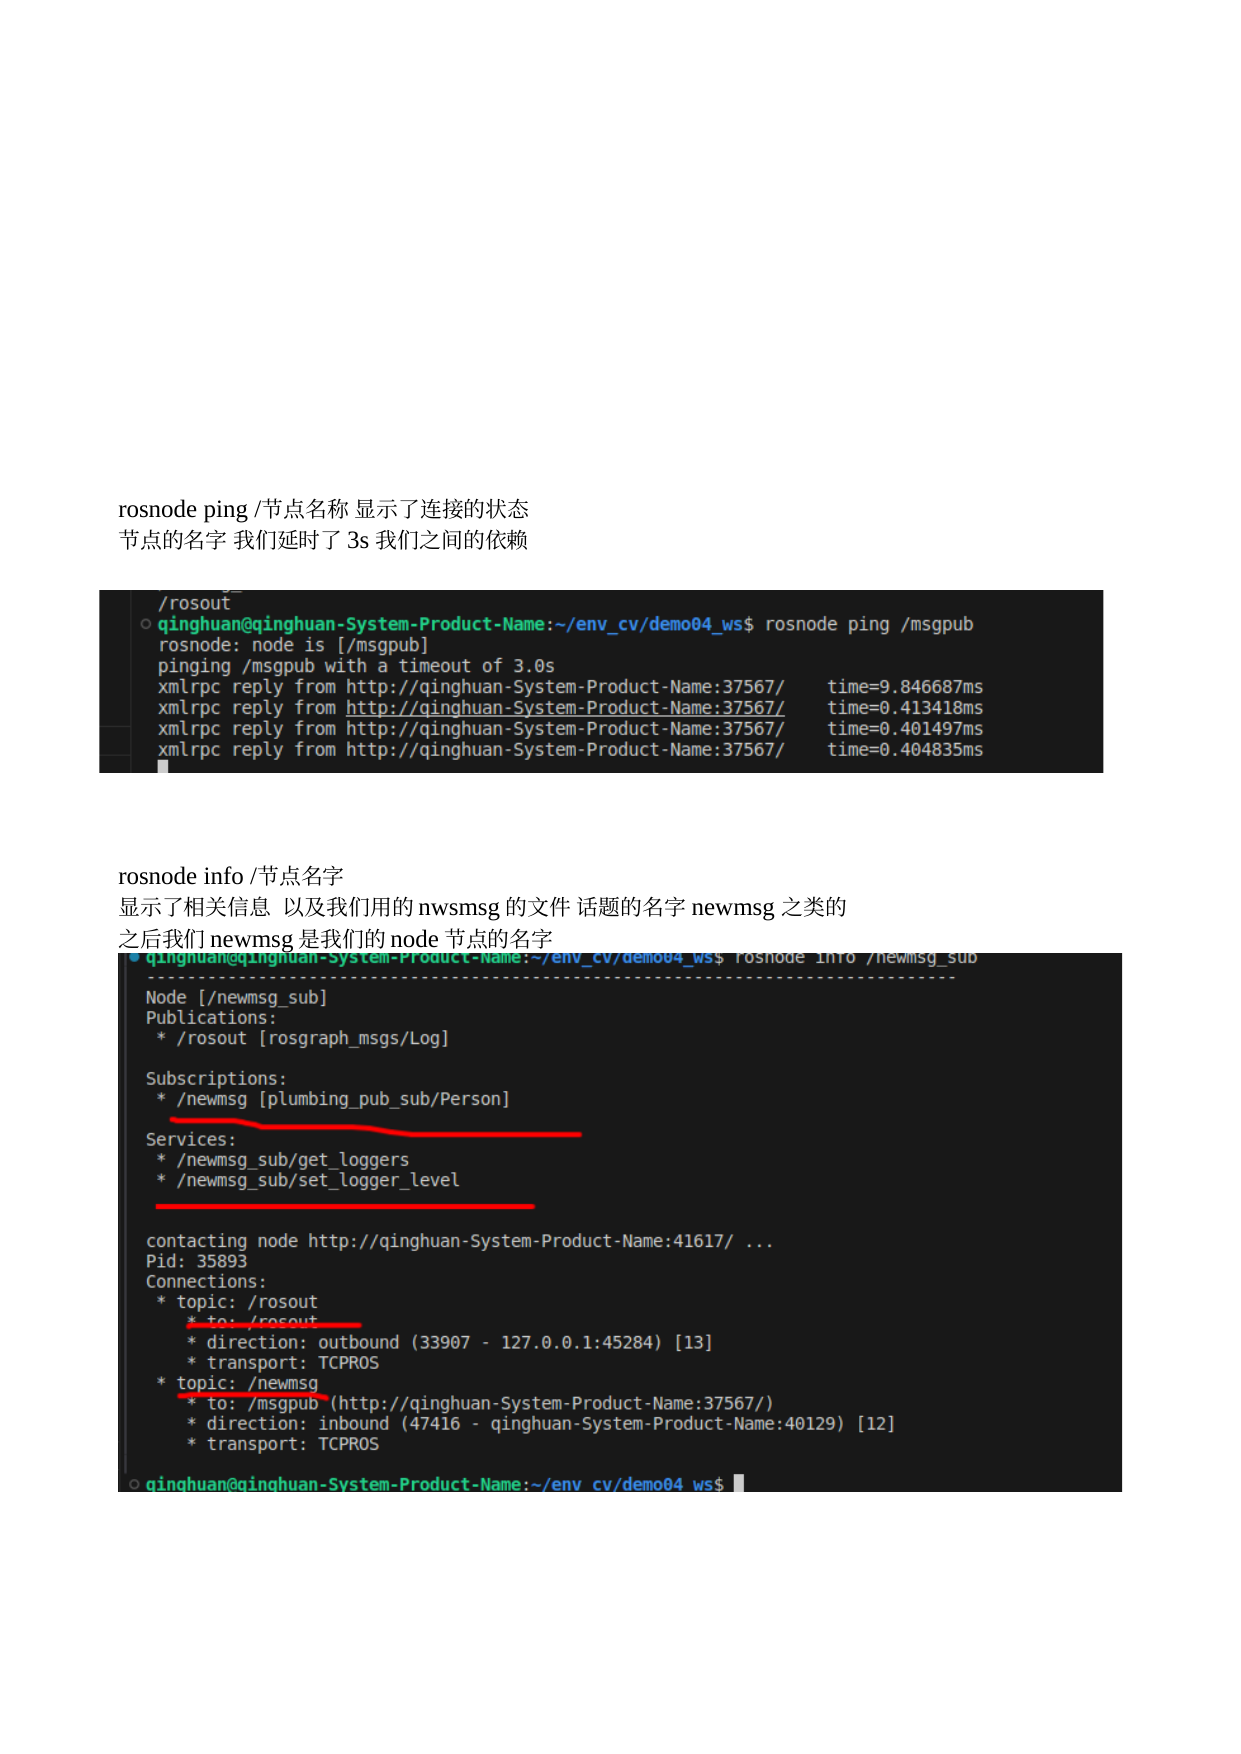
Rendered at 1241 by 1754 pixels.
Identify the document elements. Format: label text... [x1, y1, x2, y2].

text rosnode ping /节点名称 显示了连接的状态 [118, 492, 1122, 523]
text 之后我们newmsg是我们的node节点的名字 [118, 922, 1122, 953]
text 显示了相关信息 以及我们用的nwsmsg的文件 话题的名字 newmsg 之类的 [118, 891, 1122, 922]
picture [99, 590, 1104, 773]
picture [118, 953, 1123, 1492]
text rosnode info /节点名字 [118, 859, 1122, 891]
text 节点的名字 我们延时了3s 我们之间的依赖 [118, 523, 1122, 555]
